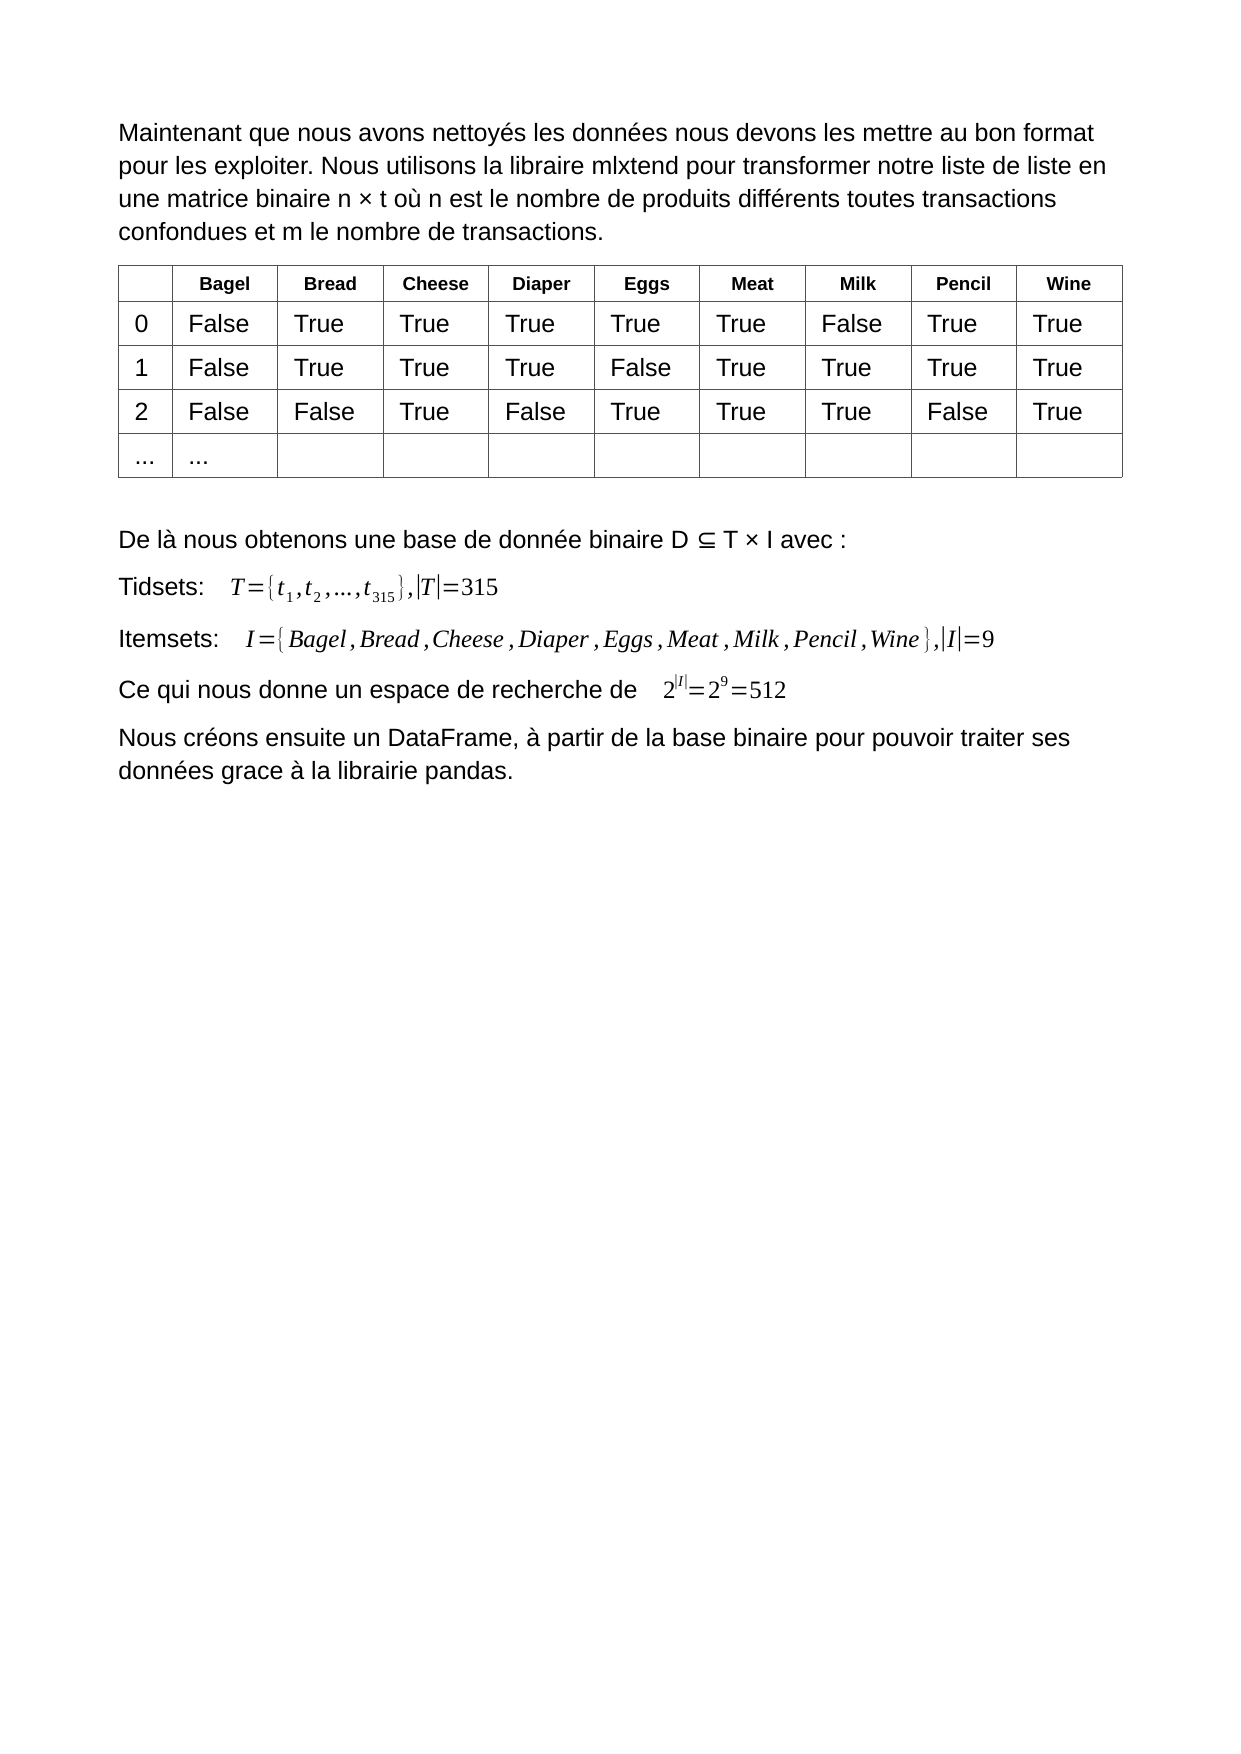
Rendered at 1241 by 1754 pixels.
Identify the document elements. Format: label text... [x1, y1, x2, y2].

table_cell [384, 434, 488, 477]
table_cell False [278, 390, 383, 433]
table_cell True [700, 346, 805, 389]
table_cell True [384, 390, 488, 433]
table_cell True [595, 302, 699, 345]
table_cell False [489, 390, 594, 433]
table_cell False [173, 390, 277, 433]
table_cell True [700, 302, 805, 345]
table_header Eggs [595, 266, 699, 301]
table_cell True [1017, 302, 1122, 345]
text Maintenant que nous avons nettoyés les données nous devons les mettre au bon format pour les exploiter. Nous utilisons la libraire mlxtend pour transformer notre liste de liste en une matrice binaire n × t où n est le nombre de produits différents toutes transactions confondues et m le nombre de transactions. [118, 118, 1122, 246]
text Ce qui nous donne un espace de recherche de [118, 673, 1122, 704]
table_header Wine [1017, 266, 1122, 301]
table_header Diaper [489, 266, 594, 301]
table_cell True [384, 346, 488, 389]
text Tidsets: [118, 572, 1122, 605]
table_cell False [173, 346, 277, 389]
table_cell True [1017, 346, 1122, 389]
text De là nous obtenons une base de donnée binaire D ⊆ T × I avec : [118, 524, 1122, 553]
table_cell ... [173, 434, 277, 477]
table_header Milk [806, 266, 911, 301]
table_header Pencil [912, 266, 1016, 301]
table_header Meat [700, 266, 805, 301]
table_cell False [806, 302, 911, 345]
table_cell [278, 434, 383, 477]
table_cell False [173, 302, 277, 345]
table_cell ... [119, 434, 172, 477]
text Nous créons ensuite un DataFrame, à partir de la base binaire pour pouvoir traiter ses données grace à la librairie pandas. [118, 723, 1122, 784]
table_cell True [1017, 390, 1122, 433]
table_cell [489, 434, 594, 477]
table_cell True [595, 390, 699, 433]
table_cell [700, 434, 805, 477]
table_cell True [806, 390, 911, 433]
table_cell [912, 434, 1016, 477]
table_cell True [700, 390, 805, 433]
table_cell True [912, 346, 1016, 389]
table_cell True [384, 302, 488, 345]
table_cell True [912, 302, 1016, 345]
table_cell True [489, 346, 594, 389]
table_cell 0 [119, 302, 172, 345]
table_cell True [278, 302, 383, 345]
table_cell [595, 434, 699, 477]
table_cell False [595, 346, 699, 389]
table_cell [806, 434, 911, 477]
table_cell 2 [119, 390, 172, 433]
text Itemsets: [118, 624, 1122, 654]
table_header Cheese [384, 266, 488, 301]
table_cell True [489, 302, 594, 345]
table_header [119, 266, 172, 301]
table_header Bagel [173, 266, 277, 301]
table_header Bread [278, 266, 383, 301]
table_cell 1 [119, 346, 172, 389]
table_cell True [806, 346, 911, 389]
table_cell [1017, 434, 1122, 477]
table_cell True [278, 346, 383, 389]
table_cell False [912, 390, 1016, 433]
